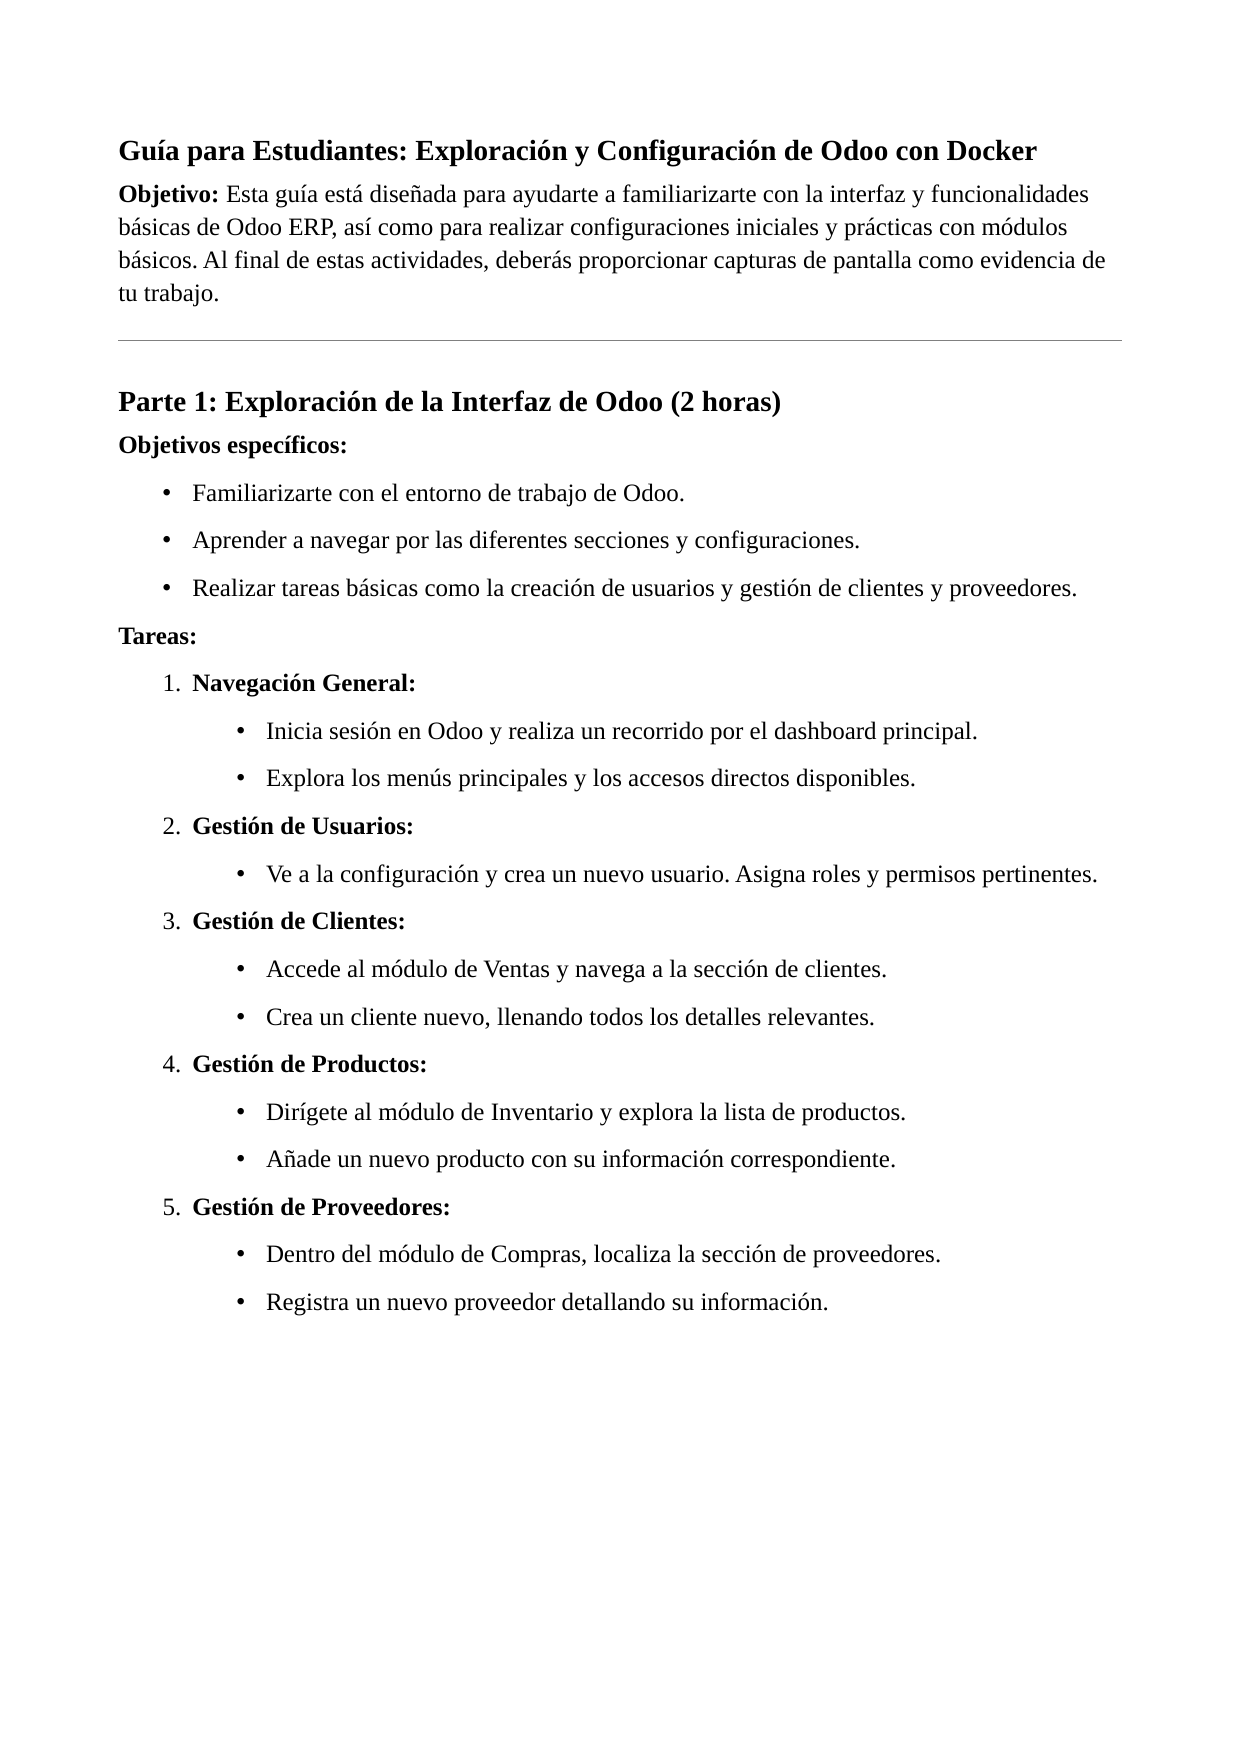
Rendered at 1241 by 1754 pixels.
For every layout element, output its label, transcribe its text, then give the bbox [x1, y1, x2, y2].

list Navegación General: [162, 668, 1122, 697]
list Explora los menús principales y los accesos directos disponibles. [236, 763, 1122, 792]
list Registra un nuevo proveedor detallando su información. [236, 1287, 1122, 1316]
list Gestión de Proveedores: [162, 1192, 1122, 1221]
subtitle Parte 1: Exploración de la Interfaz de Odoo (2 horas) [118, 384, 1122, 418]
text Objetivos específicos: [118, 430, 1122, 459]
list Dirígete al módulo de Inventario y explora la lista de productos. [236, 1097, 1122, 1126]
list Accede al módulo de Ventas y navega a la sección de clientes. [236, 954, 1122, 983]
list Gestión de Usuarios: [162, 811, 1122, 840]
list Gestión de Clientes: [162, 906, 1122, 935]
list Realizar tareas básicas como la creación de usuarios y gestión de clientes y proveedores. [162, 573, 1122, 602]
list Inicia sesión en Odoo y realiza un recorrido por el dashboard principal. [236, 716, 1122, 745]
list Ve a la configuración y crea un nuevo usuario. Asigna roles y permisos pertinentes. [236, 859, 1122, 887]
list Familiarizarte con el entorno de trabajo de Odoo. [162, 478, 1122, 507]
text Objetivo: Esta guía está diseñada para ayudarte a familiarizarte con la interfaz y funcionalidades básicas de Odoo ERP, así como para realizar configuraciones iniciales y prácticas con módulos básicos. Al final de estas actividades, deberás proporcionar capturas de pantalla como evidencia de tu trabajo. [118, 179, 1122, 307]
list Añade un nuevo producto con su información correspondiente. [236, 1144, 1122, 1173]
subtitle Guía para Estudiantes: Exploración y Configuración de Odoo con Docker [118, 133, 1122, 166]
text Tareas: [118, 621, 1122, 649]
list Crea un cliente nuevo, llenando todos los detalles relevantes. [236, 1002, 1122, 1030]
list Aprender a navegar por las diferentes secciones y configuraciones. [162, 526, 1122, 554]
list Gestión de Productos: [162, 1049, 1122, 1078]
list Dentro del módulo de Compras, localiza la sección de proveedores. [236, 1239, 1122, 1268]
